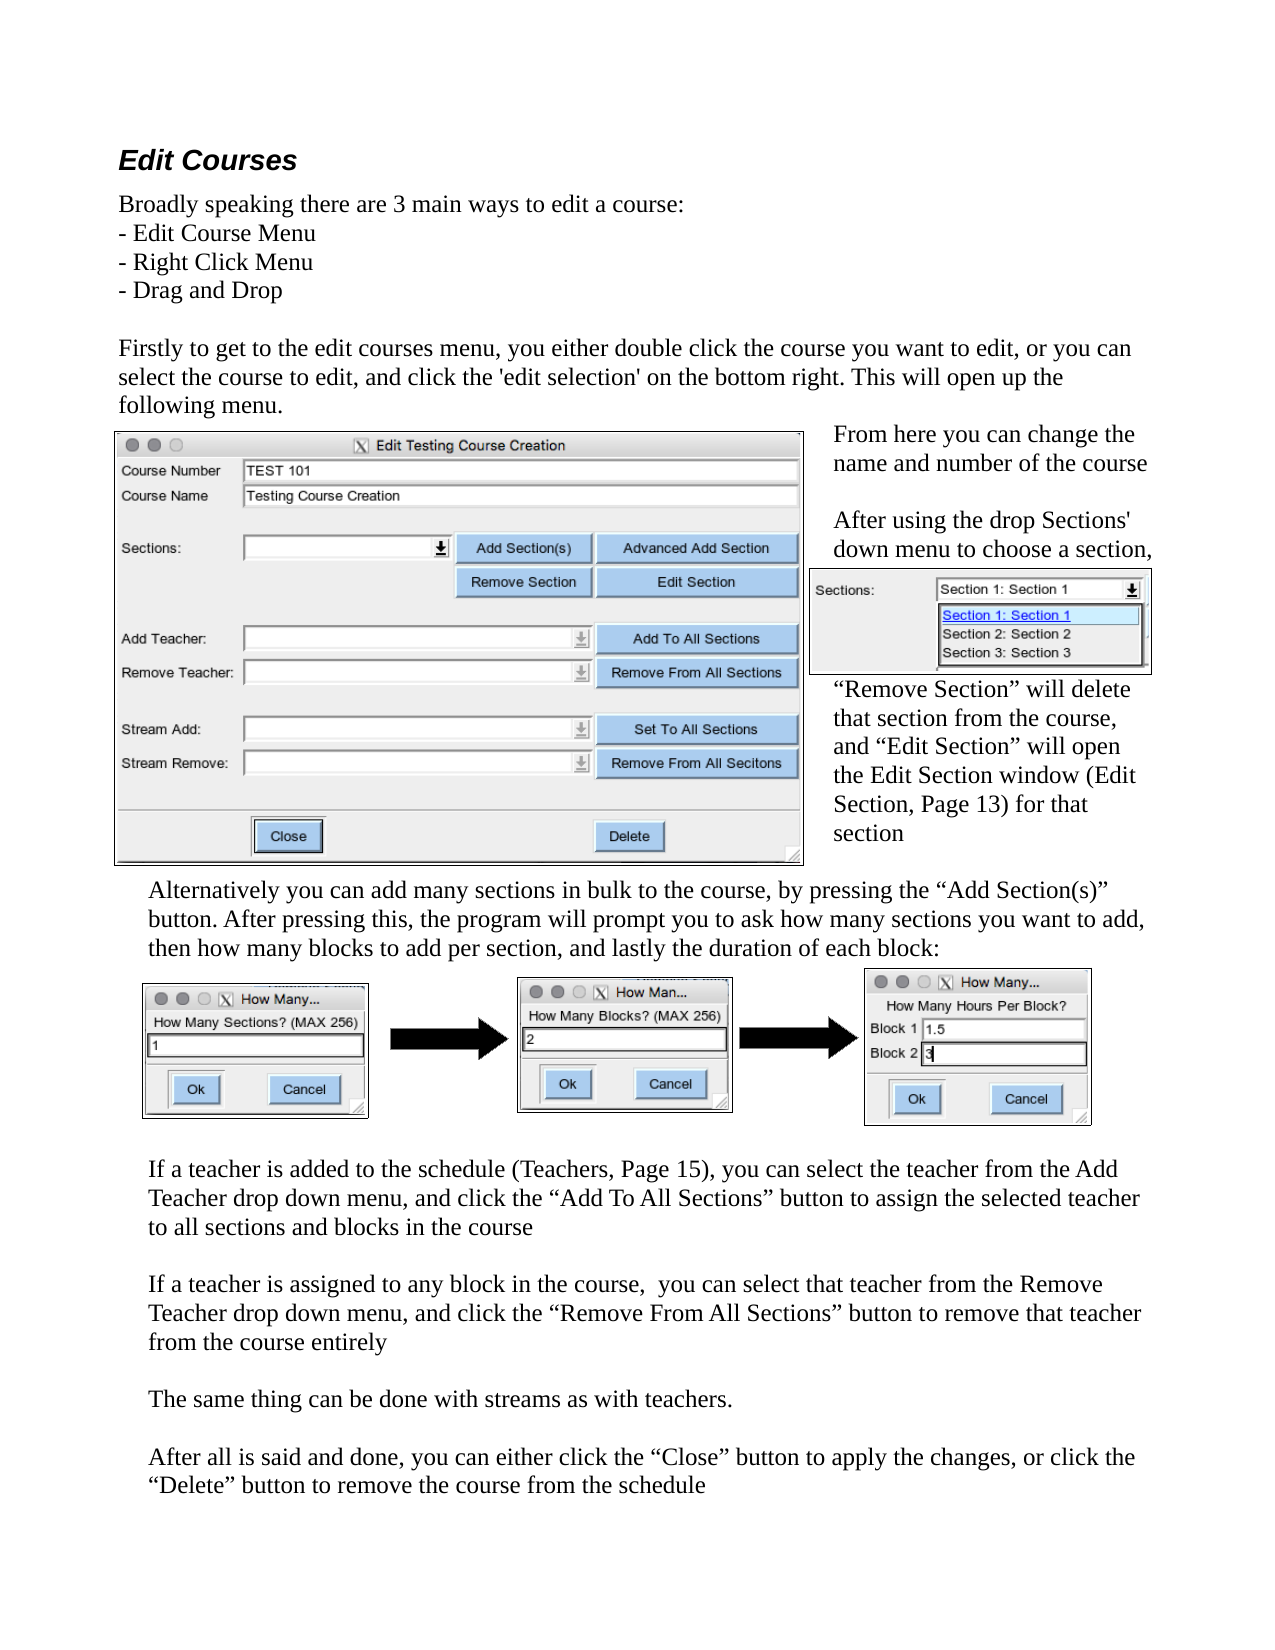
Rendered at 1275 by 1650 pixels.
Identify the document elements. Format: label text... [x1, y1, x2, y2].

text Alternatively you can add many sections in bulk to the course, by pressing the “Add Section(s)” button. After pressing this, the program will prompt you to ask how many sections you want to add, then how many blocks to add per section, and lastly the duration of each block: [148, 875, 1157, 961]
text - Drag and Drop [118, 275, 1157, 304]
text If a teacher is assigned to any block in the course, you can select that teacher from the Remove Teacher drop down menu, and click the “Remove From All Sections” button to remove that teacher from the course entirely [148, 1269, 1157, 1355]
text - Edit Course Menu [118, 218, 1157, 247]
text If a teacher is added to the schedule (Teachers, Page 15), you can select the teacher from the Add Teacher drop down menu, and click the “Add To All Sections” button to assign the selected teacher to all sections and blocks in the course [148, 1154, 1157, 1240]
text From here you can change the name and number of the course [148, 419, 1157, 477]
text After using the drop Sections' down menu to choose a section, [804, 505, 1157, 563]
picture [144, 986, 365, 1115]
subtitle Edit Courses [118, 143, 1157, 177]
text After all is said and done, you can either click the “Close” button to apply the changes, or click the “Delete” button to remove the course from the schedule [148, 1442, 1157, 1499]
text - Right Click Menu [118, 247, 1157, 275]
picture [811, 570, 1149, 671]
text Broadly speaking there are 3 main ways to edit a course: [118, 189, 1157, 218]
picture [117, 433, 801, 863]
text The same thing can be done with streams as with teachers. [148, 1384, 1157, 1413]
picture [519, 979, 729, 1110]
picture [866, 970, 1088, 1123]
text “Remove Section” will delete that section from the course, and “Edit Section” will open the Edit Section window (Edit Section, Page 13) for that section [804, 563, 1157, 846]
text Firstly to get to the edit courses menu, you either double click the course you want to edit, or you can select the course to edit, and click the 'edit selection' on the bottom right. This will open up the following menu. [118, 333, 1157, 419]
